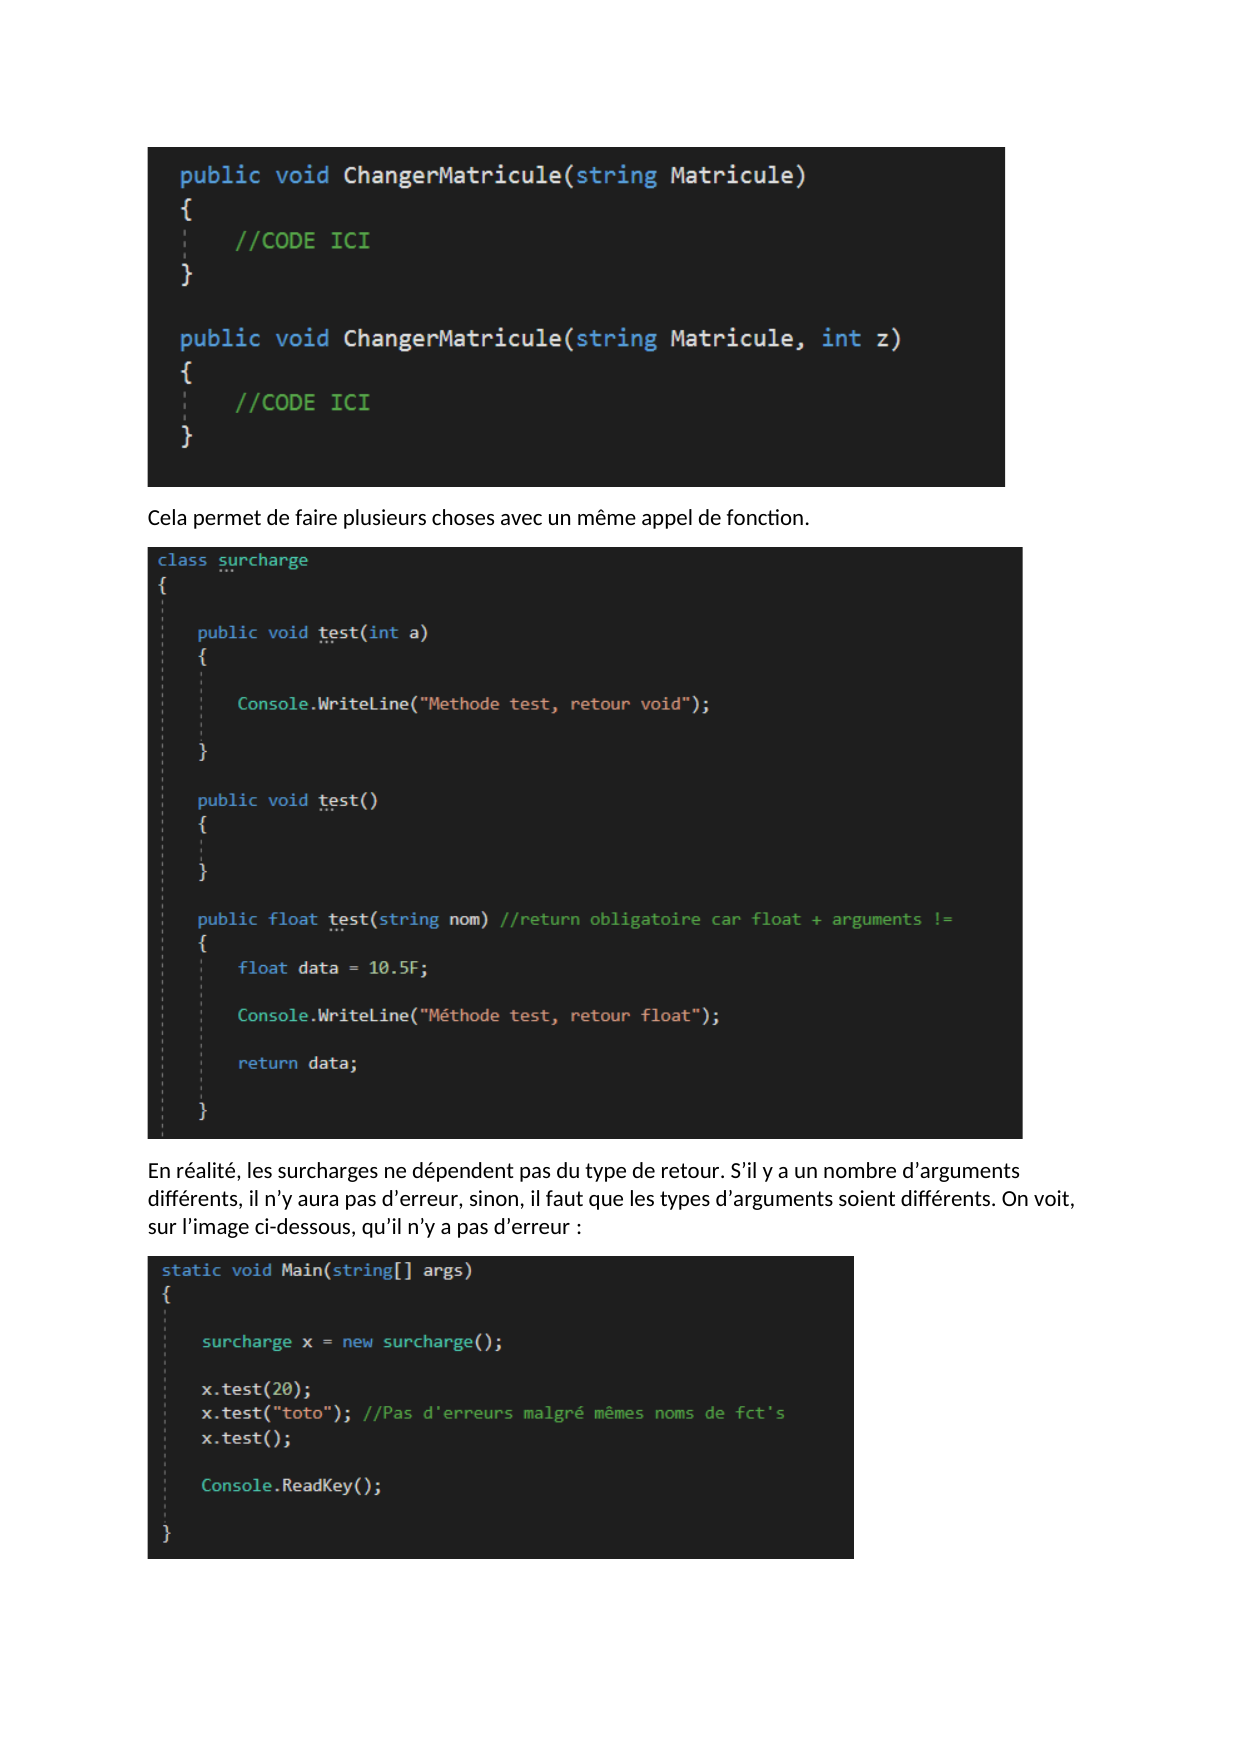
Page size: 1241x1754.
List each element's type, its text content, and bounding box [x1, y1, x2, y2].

text Cela permet de faire plusieurs choses avec un même appel de fonction. [148, 503, 1093, 531]
text En réalité, les surcharges ne dépendent pas du type de retour. S’il y a un nombre d’arguments différents, il n’y aura pas d’erreur, sinon, il faut que les types d’arguments soient différents. On voit, sur l’image ci-dessous, qu’il n’y a pas d’erreur : [148, 1156, 1093, 1240]
